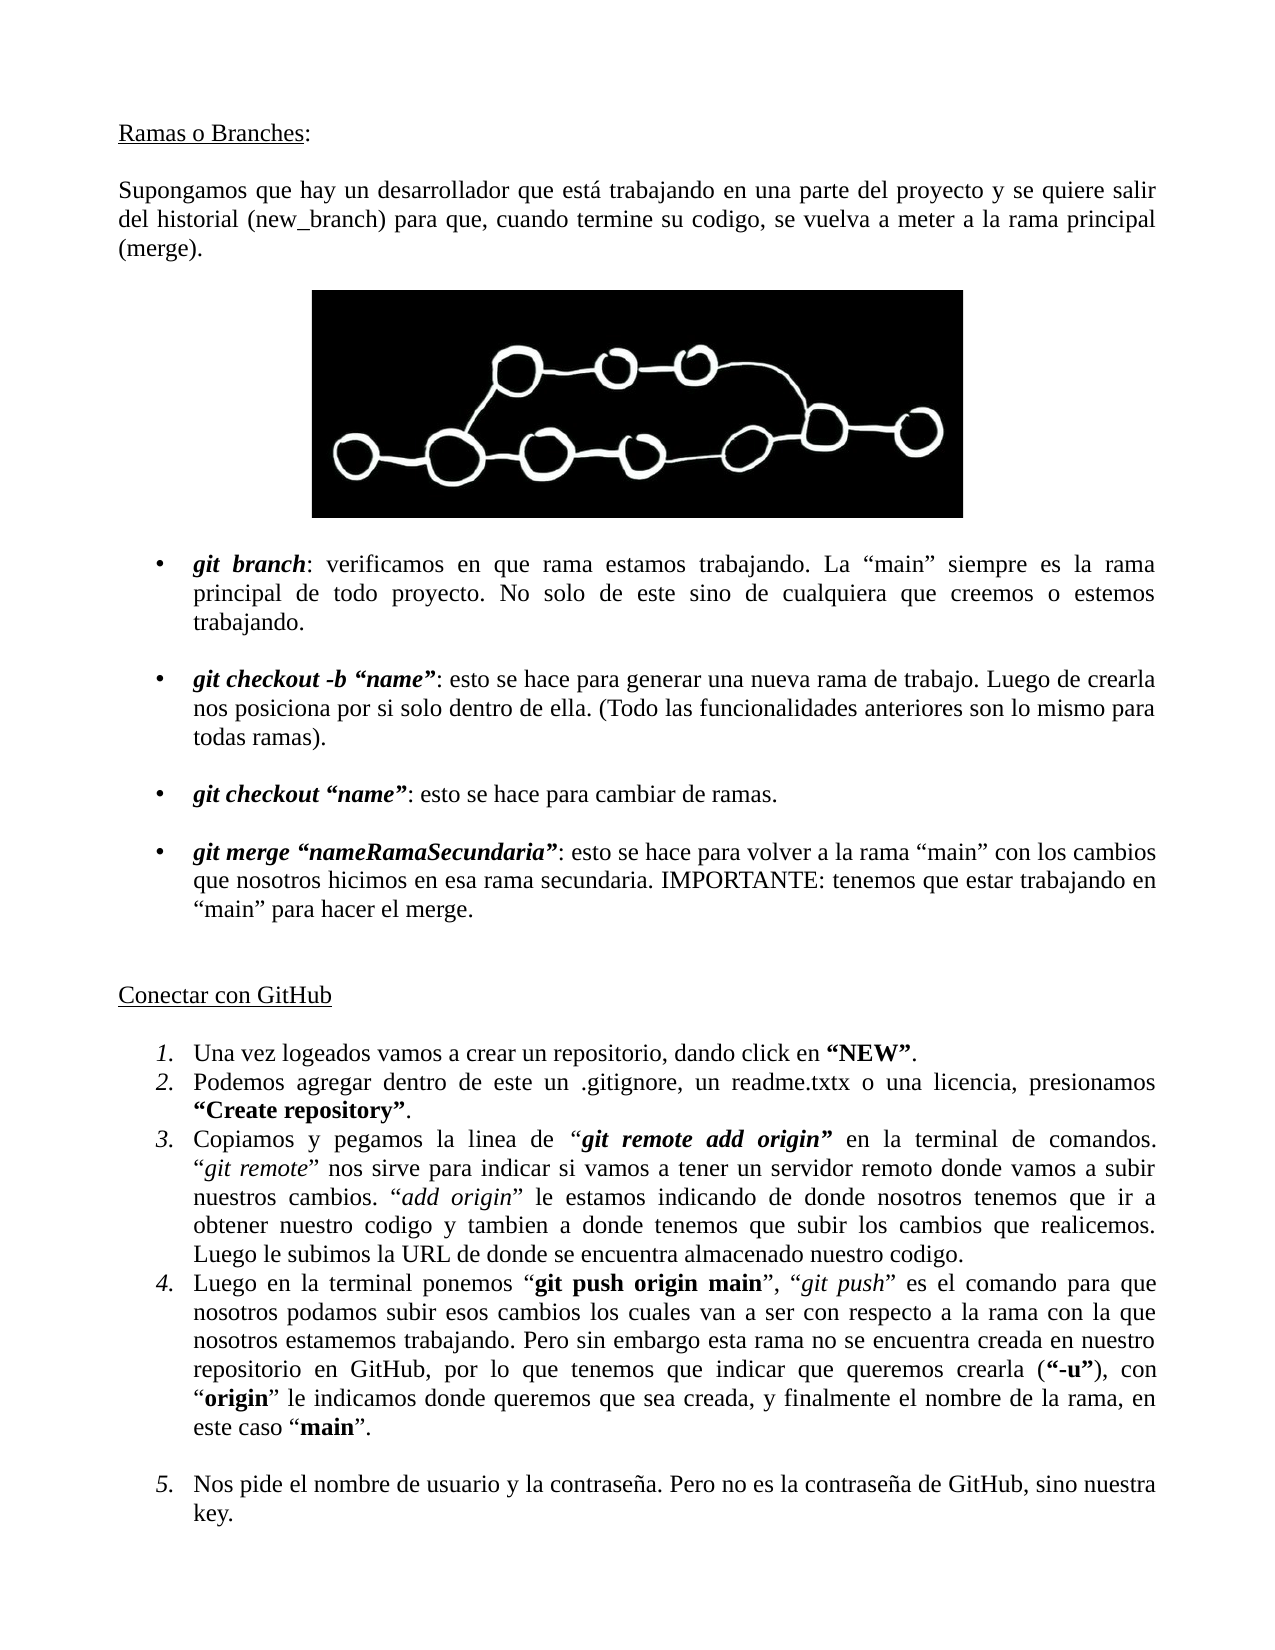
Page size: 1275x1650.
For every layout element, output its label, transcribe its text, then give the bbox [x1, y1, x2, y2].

text Supongamos que hay un desarrollador que está trabajando en una parte del proyecto y se quiere salir del historial (new_branch) para que, cuando termine su codigo, se vuelva a meter a la rama principal (merge). [118, 176, 1157, 262]
list git branch: verificamos en que rama estamos trabajando. La “main” siempre es la rama principal de todo proyecto. No solo de este sino de cualquiera que creemos o estemos trabajando. [156, 549, 1157, 636]
text Conectar con GitHub [118, 981, 1157, 1009]
list Nos pide el nombre de usuario y la contraseña. Pero no es la contraseña de GitHub, sino nuestra key. [156, 1469, 1157, 1527]
list Copiamos y pegamos la linea de “git remote add origin” en la terminal de comandos. “git remote” nos sirve para indicar si vamos a tener un servidor remoto donde vamos a subir nuestros cambios. “add origin” le estamos indicando de donde nosotros tenemos que ir a obtener nuestro codigo y tambien a donde tenemos que subir los cambios que realicemos. Luego le subimos la URL de donde se encuentra almacenado nuestro codigo. [156, 1124, 1157, 1268]
picture [311, 290, 964, 518]
list git checkout “name”: esto se hace para cambiar de ramas. [156, 779, 1157, 808]
list Podemos agregar dentro de este un .gitignore, un readme.txtx o una licencia, presionamos “Create repository”. [156, 1067, 1157, 1124]
text Ramas o Branches: [118, 118, 1157, 147]
list Luego en la terminal ponemos “git push origin main”, “git push” es el comando para que nosotros podamos subir esos cambios los cuales van a ser con respecto a la rama con la que nosotros estamemos trabajando. Pero sin embargo esta rama no se encuentra creada en nuestro repositorio en GitHub, por lo que tenemos que indicar que queremos crearla (“-u”), con “origin” le indicamos donde queremos que sea creada, y finalmente el nombre de la rama, en este caso “main”. [156, 1268, 1157, 1441]
list git merge “nameRamaSecundaria”: esto se hace para volver a la rama “main” con los cambios que nosotros hicimos en esa rama secundaria. IMPORTANTE: tenemos que estar trabajando en “main” para hacer el merge. [156, 837, 1157, 923]
list Una vez logeados vamos a crear un repositorio, dando click en “NEW”. [156, 1038, 1157, 1067]
list git checkout -b “name”: esto se hace para generar una nueva rama de trabajo. Luego de crearla nos posiciona por si solo dentro de ella. (Todo las funcionalidades anteriores son lo mismo para todas ramas). [156, 664, 1157, 751]
